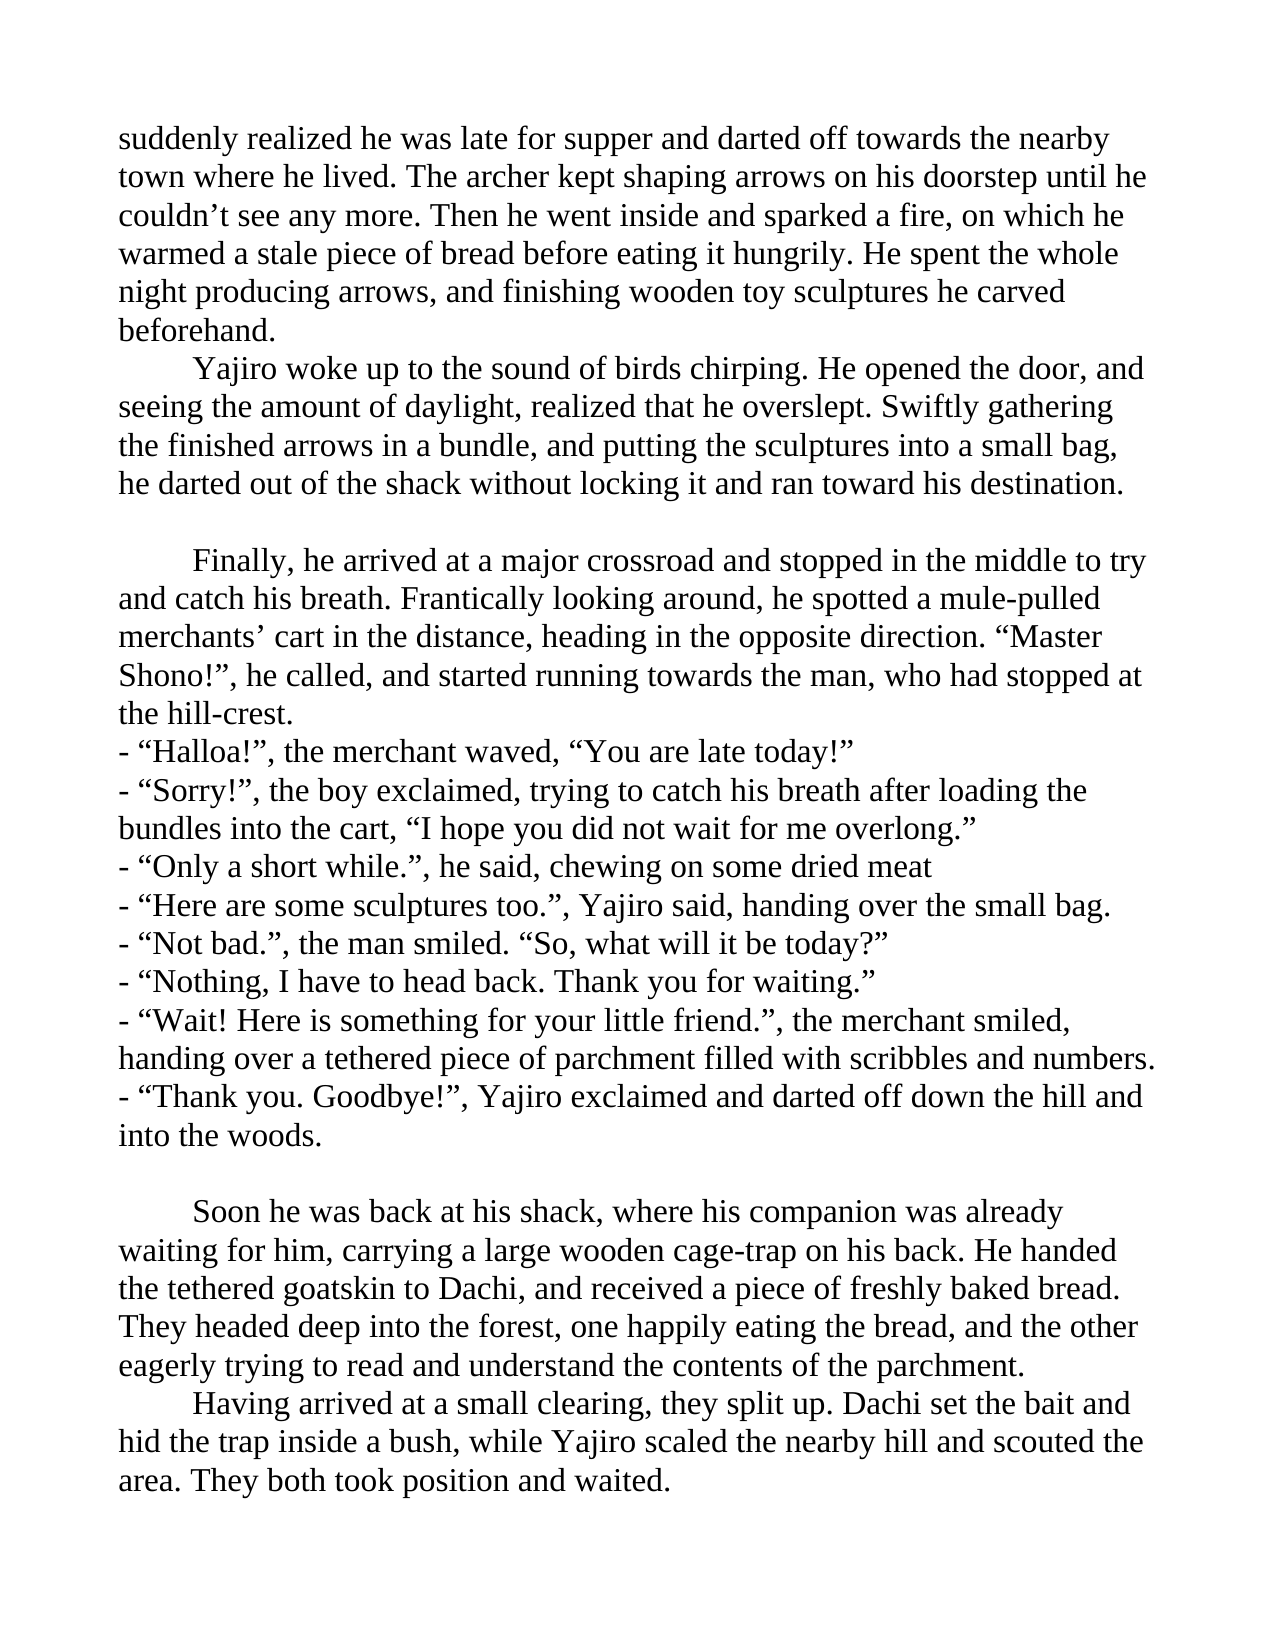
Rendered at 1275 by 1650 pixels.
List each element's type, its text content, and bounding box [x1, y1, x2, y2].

text - “Thank you. Goodbye!”, Yajiro exclaimed and darted off down the hill and into the woods. [118, 1076, 1157, 1153]
text - “Here are some sculptures too.”, Yajiro said, handing over the small bag. [118, 885, 1157, 923]
text - “Not bad.”, the man smiled. “So, what will it be today?” [118, 923, 1157, 961]
text - “Wait! Here is something for your little friend.”, the merchant smiled, handing over a tethered piece of parchment filled with scribbles and numbers. [118, 1000, 1157, 1076]
text Yajiro woke up to the sound of birds chirping. He opened the door, and seeing the amount of daylight, realized that he overslept. Swiftly gathering the finished arrows in a bundle, and putting the sculptures into a small bag, he darted out of the shack without locking it and ran toward his destination. [118, 348, 1157, 501]
text Finally, he arrived at a major crossroad and stopped in the middle to try and catch his breath. Frantically looking around, he spotted a mule-pulled merchants’ cart in the distance, heading in the opposite direction. “Master Shono!”, he called, and started running towards the man, who had stopped at the hill-crest. [118, 540, 1157, 731]
text - “Halloa!”, the merchant waved, “You are late today!” [118, 731, 1157, 770]
text Soon he was back at his shack, where his companion was already waiting for him, carrying a large wooden cage-trap on his back. He handed the tethered goatskin to Dachi, and received a piece of freshly baked bread. They headed deep into the forest, one happily eating the bread, and the other eagerly trying to read and understand the contents of the parchment. [118, 1191, 1157, 1383]
text Having arrived at a small clearing, they split up. Dachi set the bait and hid the trap inside a bush, while Yajiro scaled the nearby hill and scouted the area. They both took position and waited. [118, 1383, 1157, 1498]
text - “Sorry!”, the boy exclaimed, trying to catch his breath after loading the bundles into the cart, “I hope you did not wait for me overlong.” [118, 770, 1157, 846]
text suddenly realized he was late for supper and darted off towards the nearby town where he lived. The archer kept shaping arrows on his doorstep until he couldn’t see any more. Then he went inside and sparked a fire, on which he warmed a stale piece of bread before eating it hungrily. He spent the whole night producing arrows, and finishing wooden toy sculptures he carved beforehand. [118, 118, 1157, 348]
text - “Nothing, I have to head back. Thank you for waiting.” [118, 961, 1157, 1000]
text - “Only a short while.”, he said, chewing on some dried meat [118, 846, 1157, 885]
